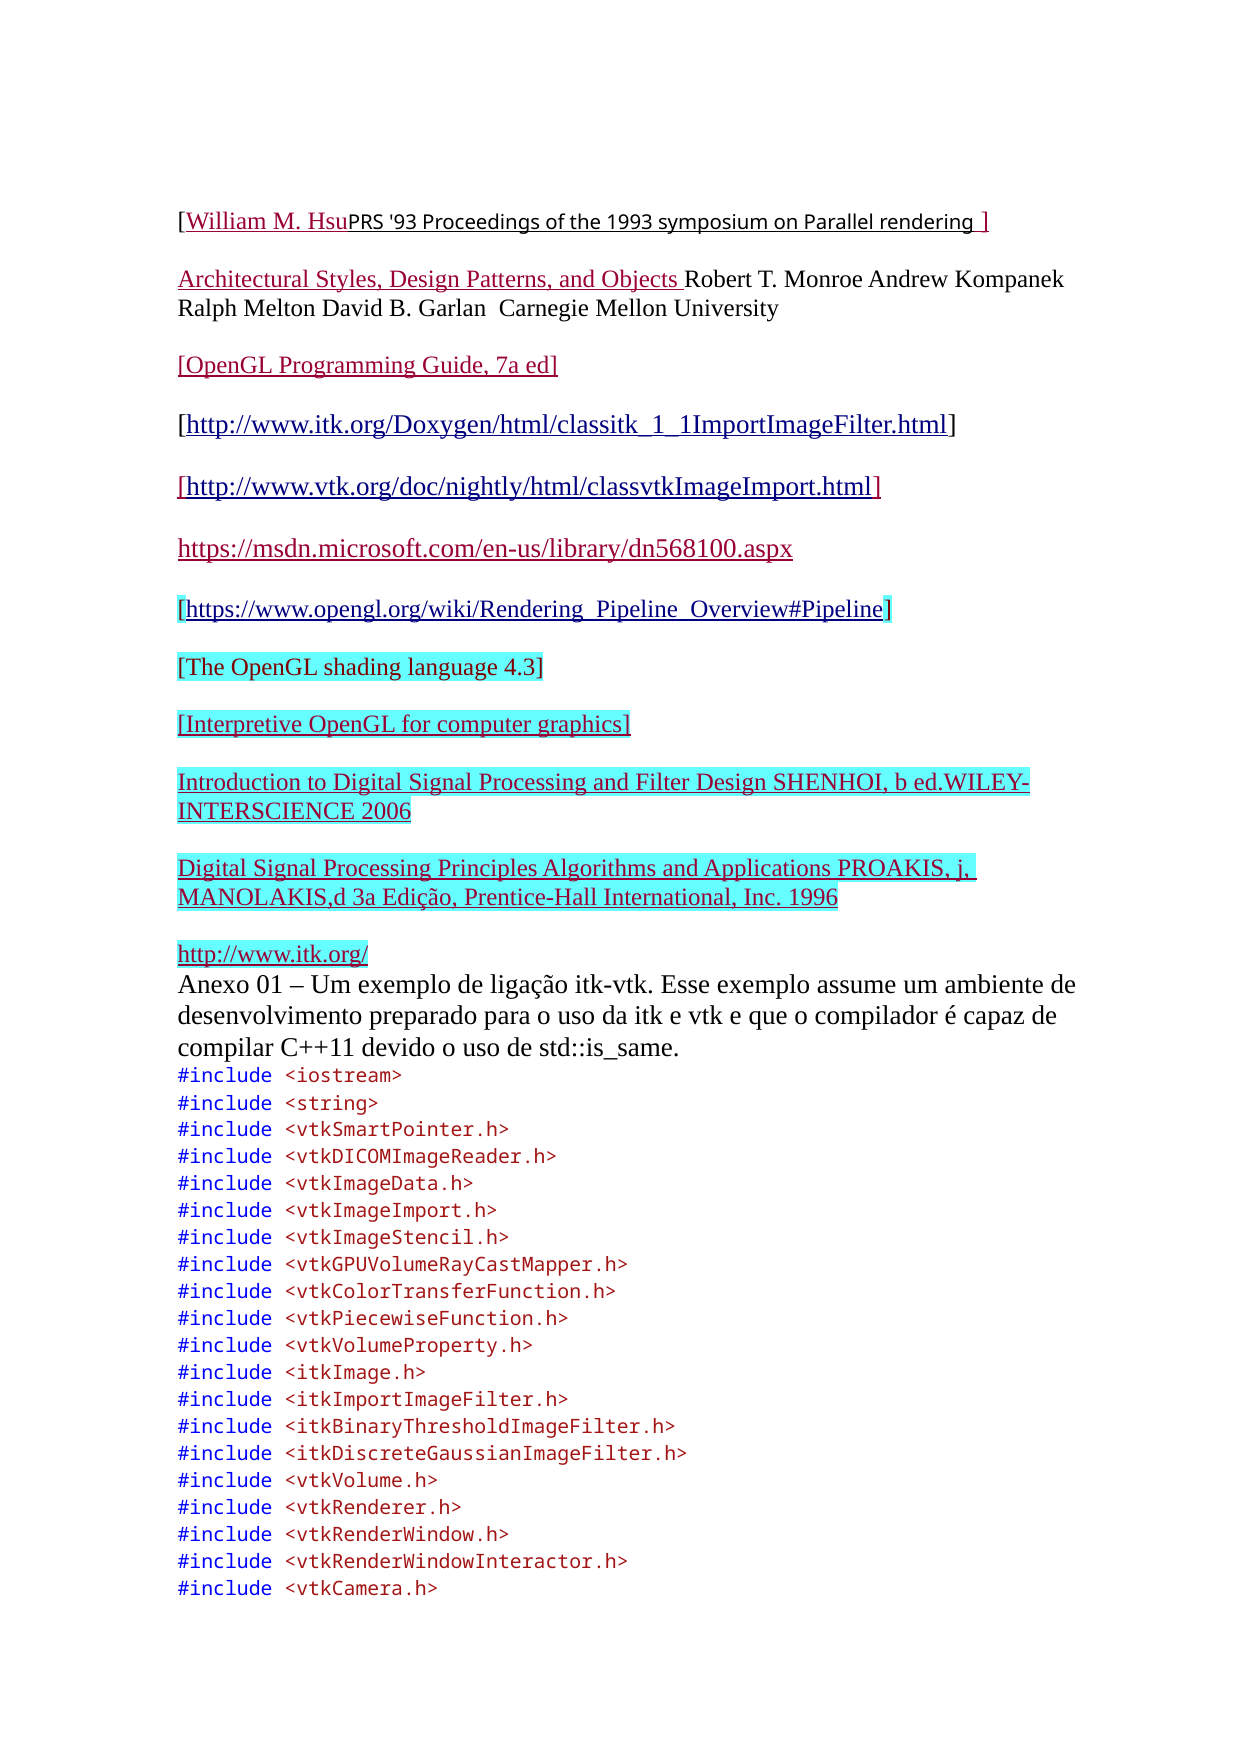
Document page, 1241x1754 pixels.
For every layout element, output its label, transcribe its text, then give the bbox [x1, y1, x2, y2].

text [http://www.itk.org/Doxygen/html/classitk_1_1ImportImageFilter.html] [177, 408, 1122, 439]
text #include <itkImage.h> [177, 1358, 1122, 1386]
text #include <vtkSmartPointer.h> [177, 1116, 1122, 1143]
text #include <vtkImageStencil.h> [177, 1224, 1122, 1251]
text #include <itkImportImageFilter.h> [177, 1386, 1122, 1412]
text #include <vtkVolumeProperty.h> [177, 1332, 1122, 1358]
text Introduction to Digital Signal Processing and Filter Design SHENHOI, b ed.WILEY-INTERSCIENCE 2006 [177, 767, 1122, 824]
text #include <vtkCamera.h> [177, 1574, 1122, 1601]
text #include <vtkRenderWindow.h> [177, 1520, 1122, 1547]
text Digital Signal Processing Principles Algorithms and Applications PROAKIS, j, MANOLAKIS,d 3a Edição, Prentice-Hall International, Inc. 1996 [177, 853, 1122, 911]
text #include <vtkColorTransferFunction.h> [177, 1278, 1122, 1304]
text #include <vtkRenderWindowInteractor.h> [177, 1547, 1122, 1574]
text [Interpretive OpenGL for computer graphics] [177, 709, 1122, 738]
text https://msdn.microsoft.com/en-us/library/dn568100.aspx [177, 532, 1122, 563]
text #include <vtkGPUVolumeRayCastMapper.h> [177, 1251, 1122, 1278]
text [http://www.vtk.org/doc/nightly/html/classvtkImageImport.html] [177, 470, 1122, 501]
text #include <iostream> [177, 1062, 1122, 1089]
text #include <vtkImageImport.h> [177, 1197, 1122, 1224]
text [https://www.opengl.org/wiki/Rendering_Pipeline_Overview#Pipeline] [177, 594, 1122, 623]
text [William M. HsuPRS '93 Proceedings of the 1993 symposium on Parallel rendering ] [177, 206, 1122, 235]
text #include <itkBinaryThresholdImageFilter.h> [177, 1412, 1122, 1439]
text Architectural Styles, Design Patterns, and Objects Robert T. Monroe Andrew Kompanek Ralph Melton David B. Garlan Carnegie Mellon University [177, 264, 1122, 321]
text #include <vtkRenderer.h> [177, 1493, 1122, 1520]
text #include <vtkDICOMImageReader.h> [177, 1143, 1122, 1170]
text [The OpenGL shading language 4.3] [177, 652, 1122, 681]
text #include <string> [177, 1089, 1122, 1116]
text http://www.itk.org/ [177, 939, 1122, 968]
text Anexo 01 – Um exemplo de ligação itk-vtk. Esse exemplo assume um ambiente de desenvolvimento preparado para o uso da itk e vtk e que o compilador é capaz de compilar C++11 devido o uso de std::is_same. [177, 968, 1122, 1062]
text [OpenGL Programming Guide, 7a ed] [177, 350, 1122, 379]
text #include <vtkPiecewiseFunction.h> [177, 1304, 1122, 1332]
text #include <vtkVolume.h> [177, 1466, 1122, 1493]
text #include <itkDiscreteGaussianImageFilter.h> [177, 1439, 1122, 1466]
text #include <vtkImageData.h> [177, 1170, 1122, 1197]
